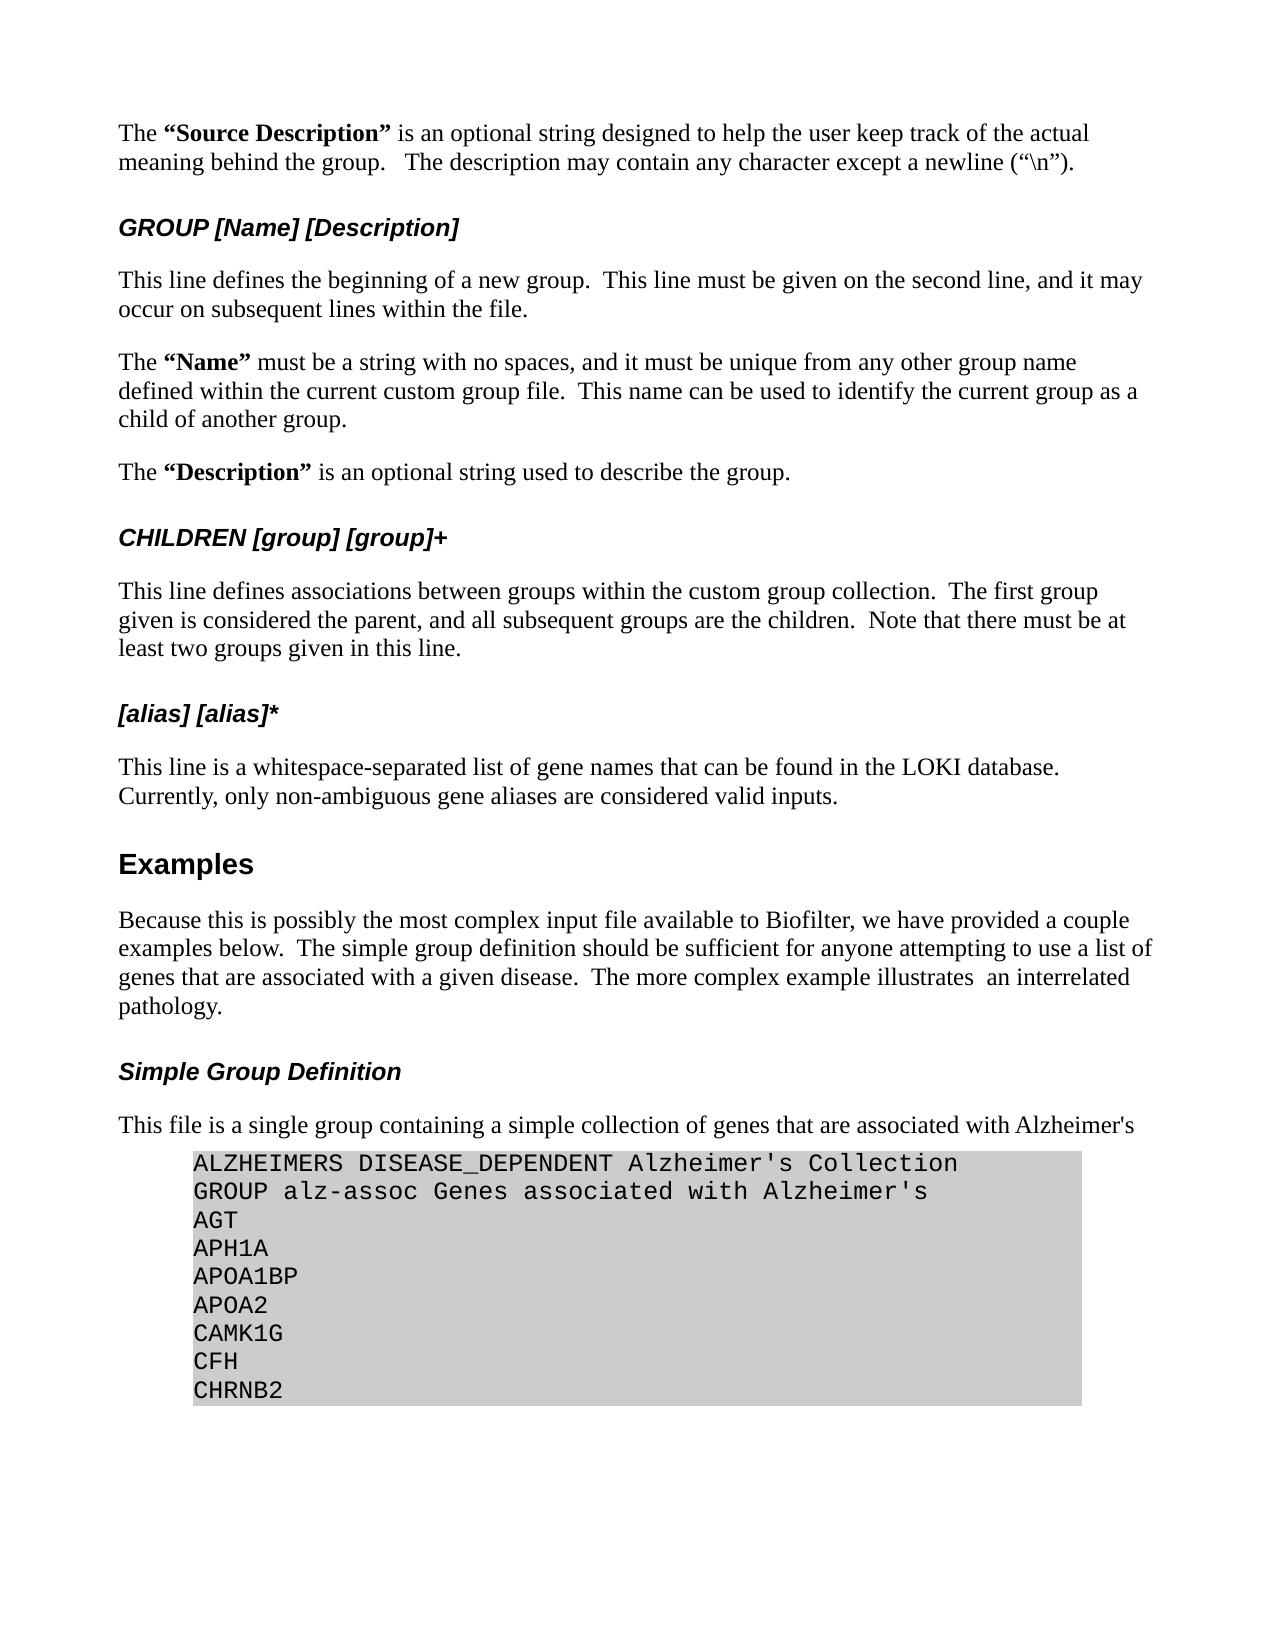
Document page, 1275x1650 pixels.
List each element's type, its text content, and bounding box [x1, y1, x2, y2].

subtitle CHILDREN [group] [group]+ [118, 523, 1157, 552]
text This line defines associations between groups within the custom group collection. The first group given is considered the parent, and all subsequent groups are the children. Note that there must be at least two groups given in this line. [118, 576, 1157, 662]
text The “Description” is an optional string used to describe the group. [118, 457, 1157, 486]
text This line defines the beginning of a new group. This line must be given on the second line, and it may occur on subsequent lines within the file. [118, 266, 1157, 323]
text APH1A [193, 1236, 1082, 1264]
text APOA2 [193, 1292, 1082, 1321]
text CHRNB2 [193, 1377, 1082, 1406]
text ALZHEIMERS DISEASE_DEPENDENT Alzheimer's Collection [193, 1151, 1082, 1179]
text This line is a whitespace-separated list of gene names that can be found in the LOKI database. Currently, only non-ambiguous gene aliases are considered valid inputs. [118, 752, 1157, 810]
text APOA1BP [193, 1264, 1082, 1292]
text GROUP alz-assoc Genes associated with Alzheimer's [193, 1179, 1082, 1207]
subtitle GROUP [Name] [Description] [118, 213, 1157, 241]
subtitle [alias] [alias]* [118, 699, 1157, 728]
subtitle Simple Group Definition [118, 1057, 1157, 1085]
text This file is a single group containing a simple collection of genes that are associated with Alzheimer's [118, 1110, 1157, 1138]
text The “Source Description” is an optional string designed to help the user keep track of the actual meaning behind the group. The description may contain any character except a newline (“\n”). [118, 118, 1157, 176]
text Because this is possibly the most complex input file available to Biofilter, we have provided a couple examples below. The simple group definition should be sufficient for anyone attempting to use a list of genes that are associated with a given disease. The more complex example illustrates an interrelated pathology. [118, 905, 1157, 1020]
text CFH [193, 1349, 1082, 1377]
text The “Name” must be a string with no spaces, and it must be unique from any other group name defined within the current custom group file. This name can be used to identify the current group as a child of another group. [118, 347, 1157, 433]
subtitle Examples [118, 847, 1157, 880]
text AGT [193, 1207, 1082, 1236]
text CAMK1G [193, 1321, 1082, 1349]
